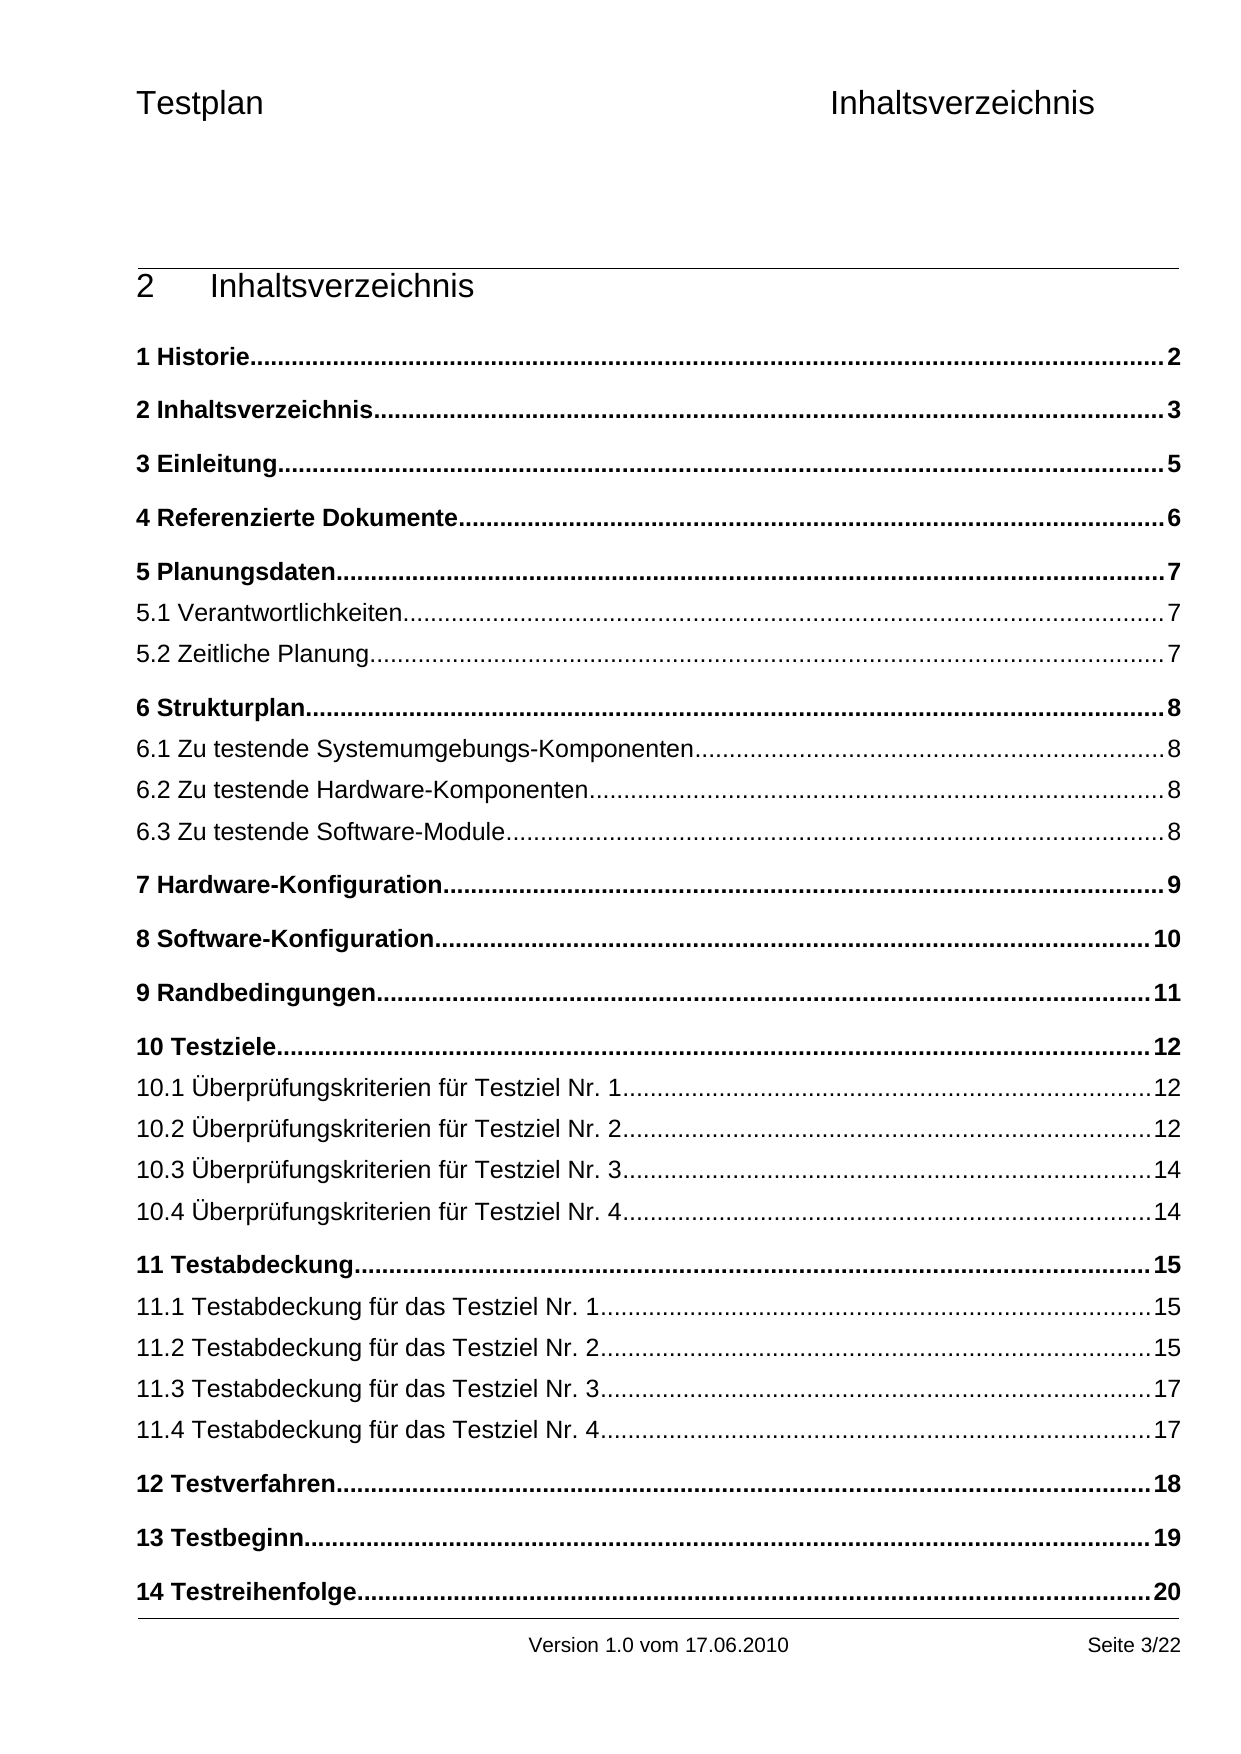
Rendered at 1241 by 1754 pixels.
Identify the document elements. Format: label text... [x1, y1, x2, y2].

text 10.3 Überprüfungskriterien für Testziel Nr. 3 14 [136, 1156, 1181, 1184]
text 6.1 Zu testende Systemumgebungs-Komponenten 8 [136, 734, 1181, 763]
text 14 Testreihenfolge 20 [136, 1577, 1181, 1606]
text 5 Planungsdaten 7 [136, 557, 1181, 586]
text 6.3 Zu testende Software-Module 8 [136, 817, 1181, 846]
text 11.1 Testabdeckung für das Testziel Nr. 1 15 [136, 1292, 1181, 1321]
text 10.2 Überprüfungskriterien für Testziel Nr. 2 12 [136, 1114, 1181, 1143]
text 10.4 Überprüfungskriterien für Testziel Nr. 4 14 [136, 1197, 1181, 1226]
text 6 Strukturplan 8 [136, 693, 1181, 722]
text 11 Testabdeckung 15 [136, 1251, 1181, 1279]
text 4 Referenzierte Dokumente 6 [136, 503, 1181, 532]
subtitle Inhaltsverzeichnis [136, 289, 1181, 304]
text 13 Testbeginn 19 [136, 1523, 1181, 1552]
text 8 Software-Konfiguration 10 [136, 924, 1181, 953]
text 10.1 Überprüfungskriterien für Testziel Nr. 1 12 [136, 1073, 1181, 1102]
text 11.4 Testabdeckung für das Testziel Nr. 4 17 [136, 1416, 1181, 1444]
text 12 Testverfahren 18 [136, 1469, 1181, 1498]
text 11.2 Testabdeckung für das Testziel Nr. 2 15 [136, 1333, 1181, 1362]
text 10 Testziele 12 [136, 1032, 1181, 1061]
text 5.1 Verantwortlichkeiten 7 [136, 598, 1181, 627]
text 6.2 Zu testende Hardware-Komponenten 8 [136, 776, 1181, 804]
text 2 Inhaltsverzeichnis 3 [136, 396, 1181, 424]
text 11.3 Testabdeckung für das Testziel Nr. 3 17 [136, 1374, 1181, 1403]
text 3 Einleitung 5 [136, 449, 1181, 478]
text 5.2 Zeitliche Planung 7 [136, 639, 1181, 668]
text 1 Historie 2 [136, 342, 1181, 371]
text 9 Randbedingungen 11 [136, 978, 1181, 1007]
text 7 Hardware-Konfiguration 9 [136, 871, 1181, 899]
